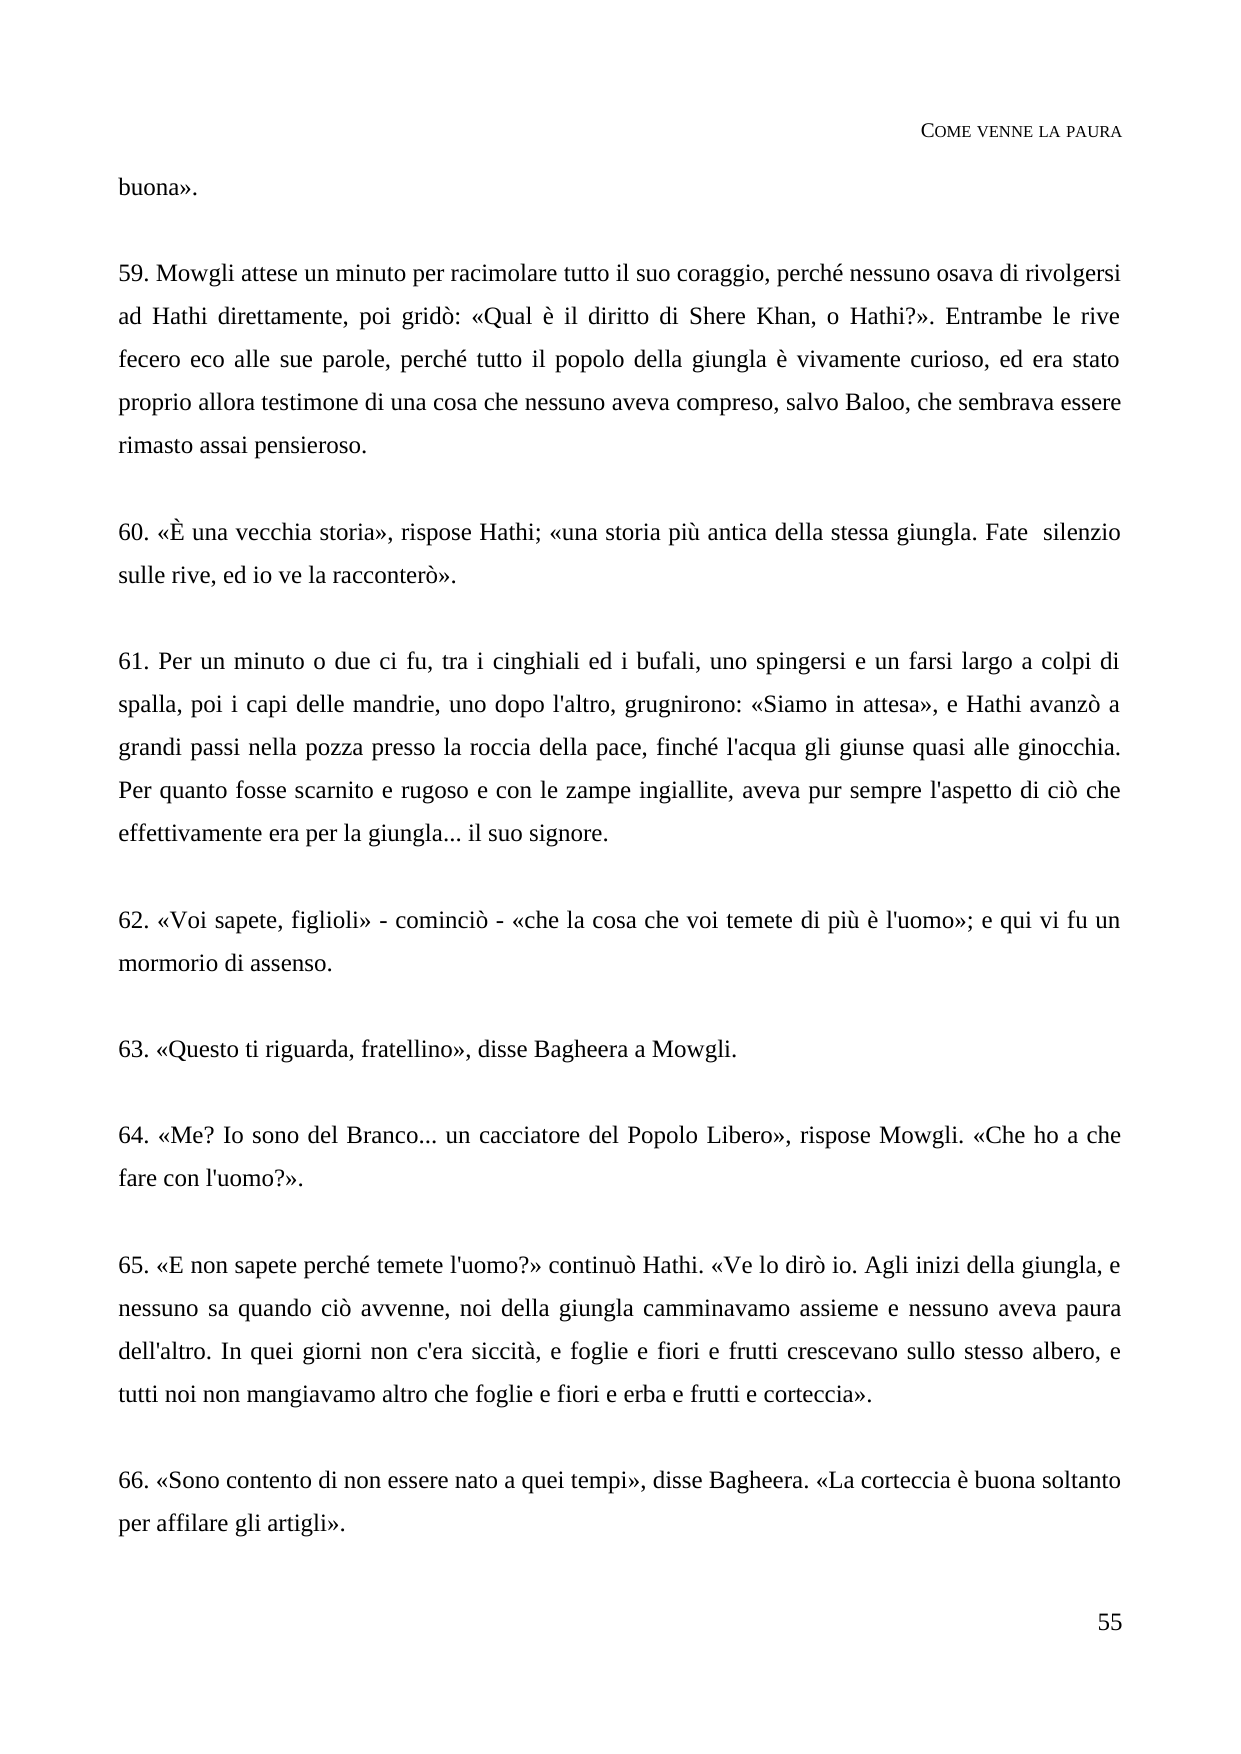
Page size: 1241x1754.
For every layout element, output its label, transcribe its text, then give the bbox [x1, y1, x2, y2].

text 65. «E non sapete perché temete l'uomo?» continuò Hathi. «Ve lo dirò io. Agli inizi della giungla, e nessuno sa quando ciò avvenne, noi della giungla camminavamo assieme e nessuno aveva paura dell'altro. In quei giorni non c'era siccità, e foglie e fiori e frutti crescevano sullo stesso albero, e tutti noi non mangiavamo altro che foglie e fiori e erba e frutti e corteccia». [118, 1250, 1122, 1408]
text buona». [118, 172, 1122, 200]
text 64. «Me? Io sono del Branco... un cacciatore del Popolo Libero», rispose Mowgli. «Che ho a che fare con l'uomo?». [118, 1120, 1122, 1192]
text 60. «È una vecchia storia», rispose Hathi; «una storia più antica della stessa giungla. Fate silenzio sulle rive, ed io ve la racconterò». [118, 517, 1122, 588]
text 63. «Questo ti riguarda, fratellino», disse Bagheera a Mowgli. [118, 1034, 1122, 1063]
text 59. Mowgli attese un minuto per racimolare tutto il suo coraggio, perché nessuno osava di rivolgersi ad Hathi direttamente, poi gridò: «Qual è il diritto di Shere Khan, o Hathi?». Entrambe le rive fecero eco alle sue parole, perché tutto il popolo della giungla è vivamente curioso, ed era stato proprio allora testimone di una cosa che nessuno aveva compreso, salvo Baloo, che sembrava essere rimasto assai pensieroso. [118, 258, 1122, 459]
text 62. «Voi sapete, figlioli» - cominciò - «che la cosa che voi temete di più è l'uomo»; e qui vi fu un mormorio di assenso. [118, 905, 1122, 977]
text 66. «Sono contento di non essere nato a quei tempi», disse Bagheera. «La corteccia è buona soltanto per affilare gli artigli». [118, 1465, 1122, 1537]
text 61. Per un minuto o due ci fu, tra i cinghiali ed i bufali, uno spingersi e un farsi largo a colpi di spalla, poi i capi delle mandrie, uno dopo l'altro, grugnirono: «Siamo in attesa», e Hathi avanzò a grandi passi nella pozza presso la roccia della pace, finché l'acqua gli giunse quasi alle ginocchia. Per quanto fosse scarnito e rugoso e con le zampe ingiallite, aveva pur sempre l'aspetto di ciò che effettivamente era per la giungla... il suo signore. [118, 646, 1122, 847]
